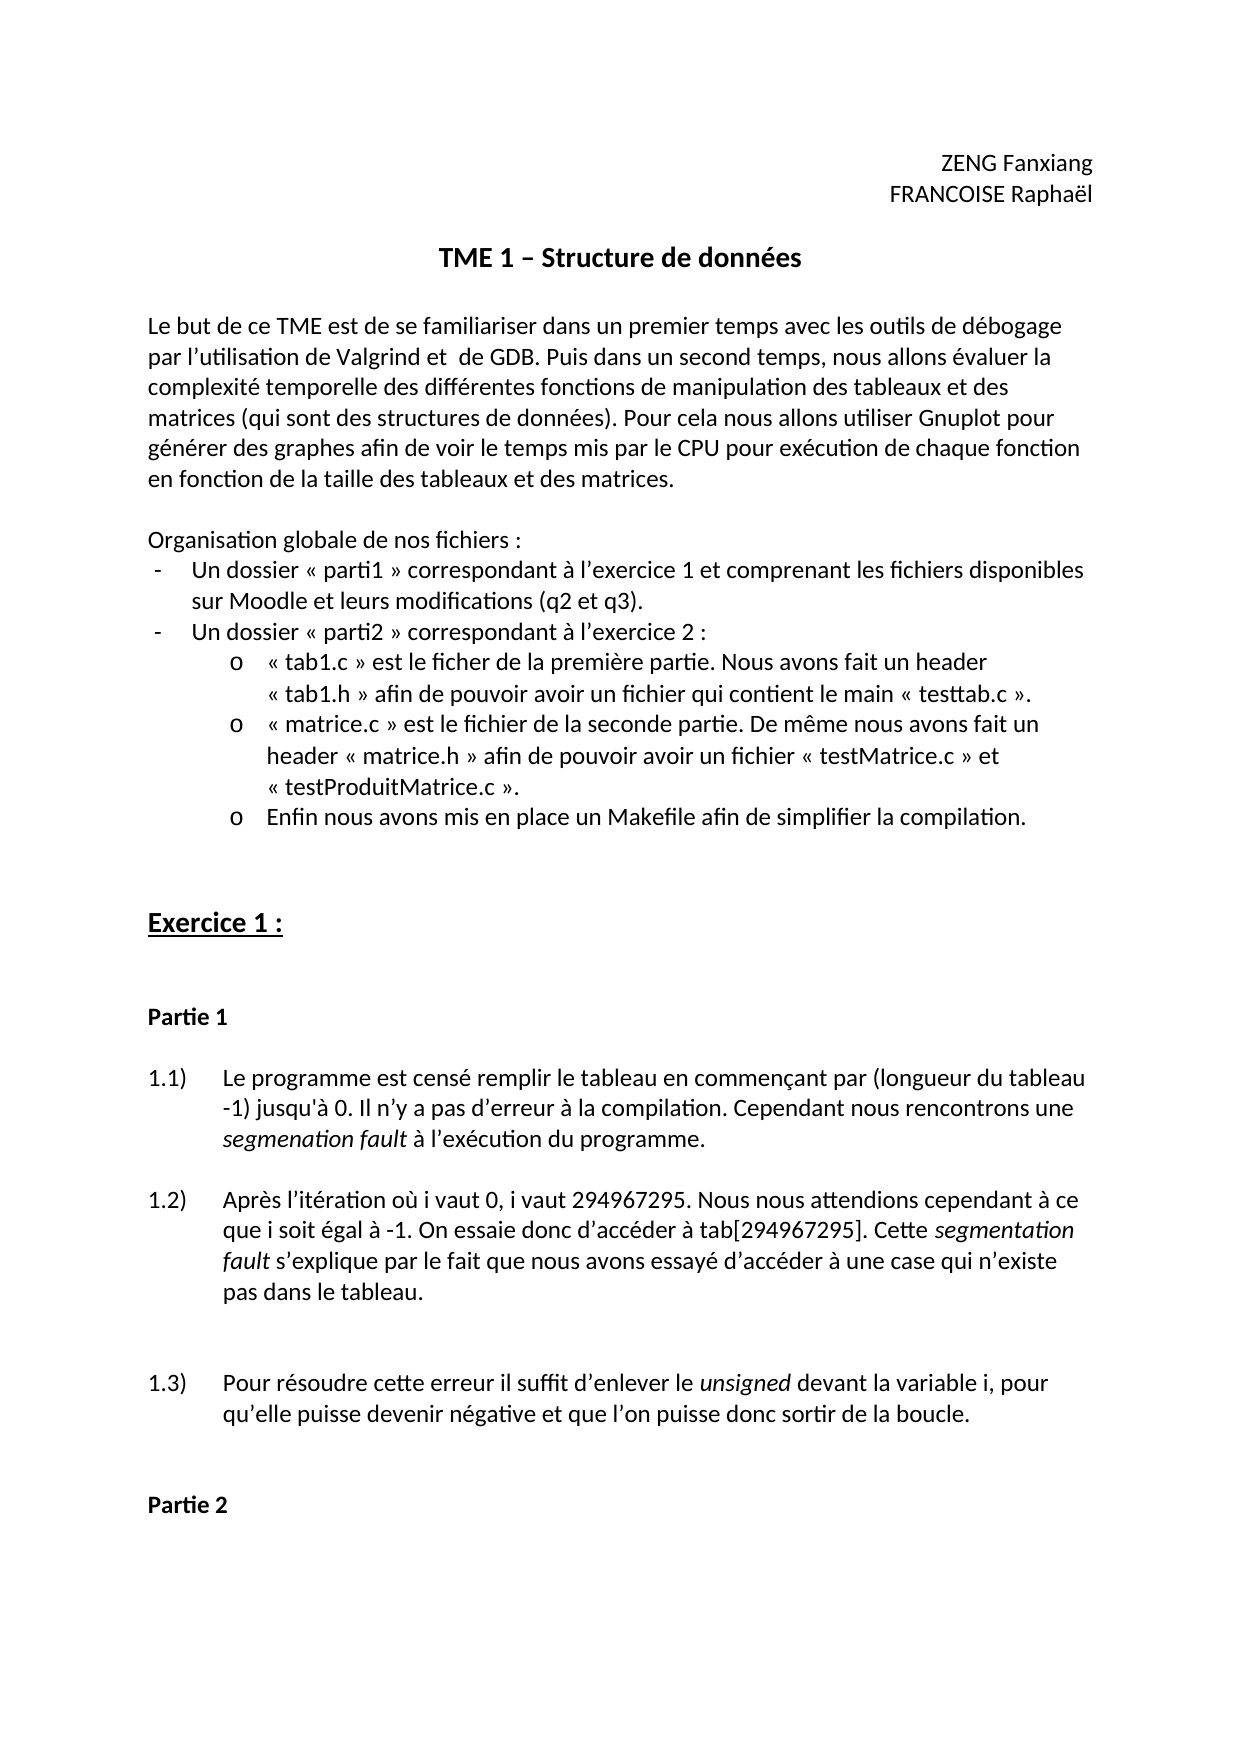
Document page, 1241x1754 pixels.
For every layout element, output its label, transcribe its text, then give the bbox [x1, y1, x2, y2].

list Enfin nous avons mis en place un Makefile afin de simplifier la compilation. [229, 801, 1093, 833]
text TME 1 – Structure de données [148, 239, 1093, 275]
text ZENG Fanxiang [148, 148, 1093, 178]
text Le but de ce TME est de se familiariser dans un premier temps avec les outils de débogage par l’utilisation de Valgrind et de GDB. Puis dans un second temps, nous allons évaluer la complexité temporelle des différentes fonctions de manipulation des tableaux et des matrices (qui sont des structures de données). Pour cela nous allons utiliser Gnuplot pour générer des graphes afin de voir le temps mis par le CPU pour exécution de chaque fonction en fonction de la taille des tableaux et des matrices. [148, 310, 1093, 493]
text Partie 2 [148, 1489, 1093, 1520]
list Le programme est censé remplir le tableau en commençant par (longueur du tableau -1) jusqu'à 0. Il n’y a pas d’erreur à la compilation. Cependant nous rencontrons une segmenation fault à l’exécution du programme. [148, 1062, 1093, 1153]
list « matrice.c » est le fichier de la seconde partie. De même nous avons fait un header « matrice.h » afin de pouvoir avoir un fichier « testMatrice.c » et « testProduitMatrice.c ». [229, 708, 1093, 801]
list « tab1.c » est le ficher de la première partie. Nous avons fait un header « tab1.h » afin de pouvoir avoir un fichier qui contient le main « testtab.c ». [229, 646, 1093, 708]
list Pour résoudre cette erreur il suffit d’enlever le unsigned devant la variable i, pour qu’elle puisse devenir négative et que l’on puisse donc sortir de la boucle. [148, 1367, 1093, 1428]
text Organisation globale de nos fichiers : [148, 524, 1093, 554]
list Après l’itération où i vaut 0, i vaut 294967295. Nous nous attendions cependant à ce que i soit égal à -1. On essaie donc d’accéder à tab[294967295]. Cette segmentation fault s’explique par le fait que nous avons essayé d’accéder à une case qui n’existe pas dans le tableau. [148, 1184, 1093, 1306]
text FRANCOISE Raphaël [148, 178, 1093, 209]
list Un dossier « parti1 » correspondant à l’exercice 1 et comprenant les fichiers disponibles sur Moodle et leurs modifications (q2 et q3). [154, 554, 1093, 616]
text Exercice 1 : [148, 904, 1093, 940]
list Un dossier « parti2 » correspondant à l’exercice 2 : [154, 616, 1093, 646]
text Partie 1 [148, 1001, 1093, 1031]
